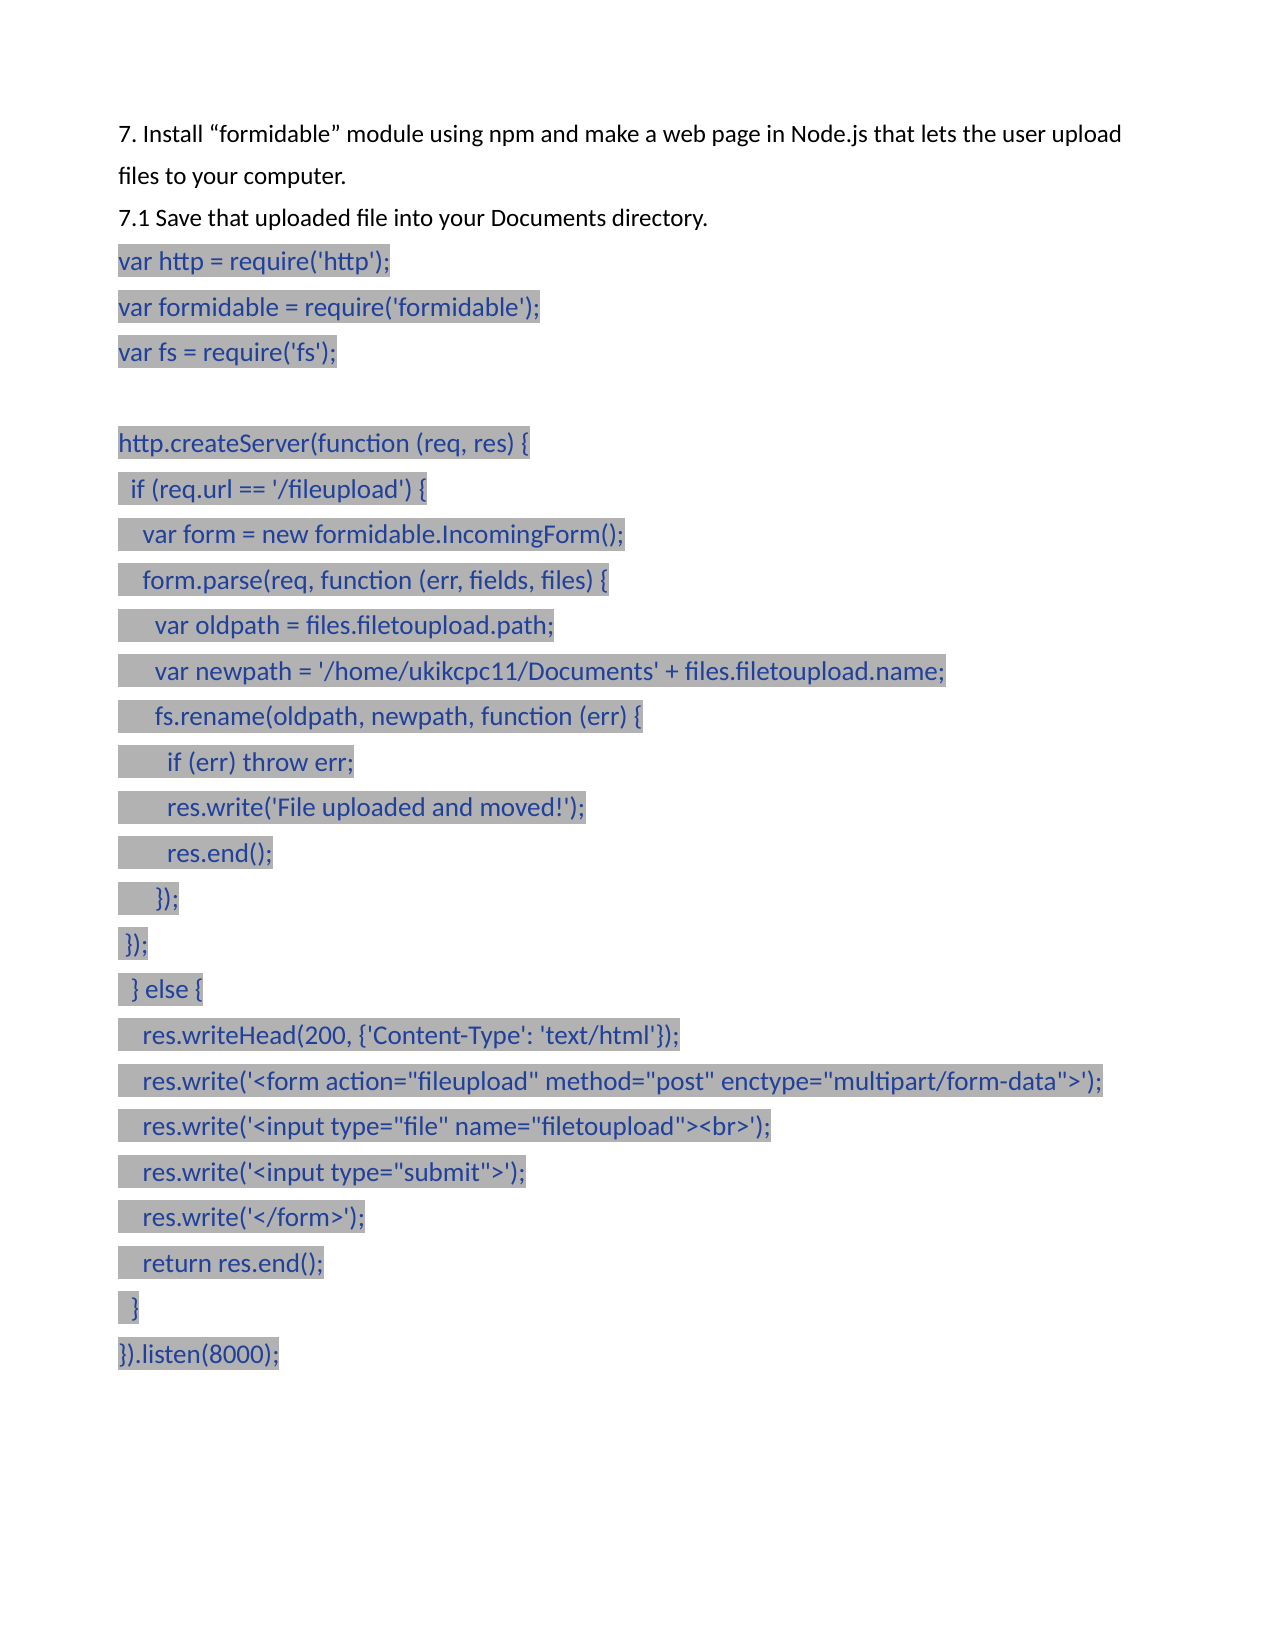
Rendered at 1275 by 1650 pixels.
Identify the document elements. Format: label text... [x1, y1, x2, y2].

text }).listen(8000); [118, 1337, 1157, 1370]
text } else { [118, 973, 1157, 1006]
text res.write('</form>'); [118, 1200, 1157, 1233]
text form.parse(req, function (err, fields, files) { [118, 563, 1157, 596]
text if (err) throw err; [118, 745, 1157, 778]
text var newpath = '/home/ukikcpc11/Documents' + files.filetoupload.name; [118, 654, 1157, 687]
text var fs = require('fs'); [118, 335, 1157, 368]
text if (req.url == '/fileupload') { [118, 472, 1157, 505]
text res.write('<form action="fileupload" method="post" enctype="multipart/form-data">'); [118, 1064, 1157, 1097]
text return res.end(); [118, 1246, 1157, 1279]
text fs.rename(oldpath, newpath, function (err) { [118, 699, 1157, 733]
text }); [118, 927, 1157, 960]
text res.writeHead(200, {'Content-Type': 'text/html'}); [118, 1018, 1157, 1051]
text res.write('File uploaded and moved!'); [118, 791, 1157, 824]
text res.end(); [118, 836, 1157, 869]
text }); [118, 882, 1157, 915]
text var formidable = require('formidable'); [118, 290, 1157, 323]
text var form = new formidable.IncomingForm(); [118, 517, 1157, 551]
text res.write('<input type="file" name="filetoupload"><br>'); [118, 1109, 1157, 1142]
text var oldpath = files.filetoupload.path; [118, 608, 1157, 642]
text http.createServer(function (req, res) { [118, 426, 1157, 459]
text var http = require('http'); [118, 244, 1157, 277]
text } [118, 1291, 1157, 1324]
text res.write('<input type="submit">'); [118, 1155, 1157, 1188]
text 7.1 Save that uploaded file into your Documents directory. [118, 202, 1157, 233]
text 7. Install “formidable” module using npm and make a web page in Node.js that lets the user upload files to your computer. [118, 118, 1157, 191]
